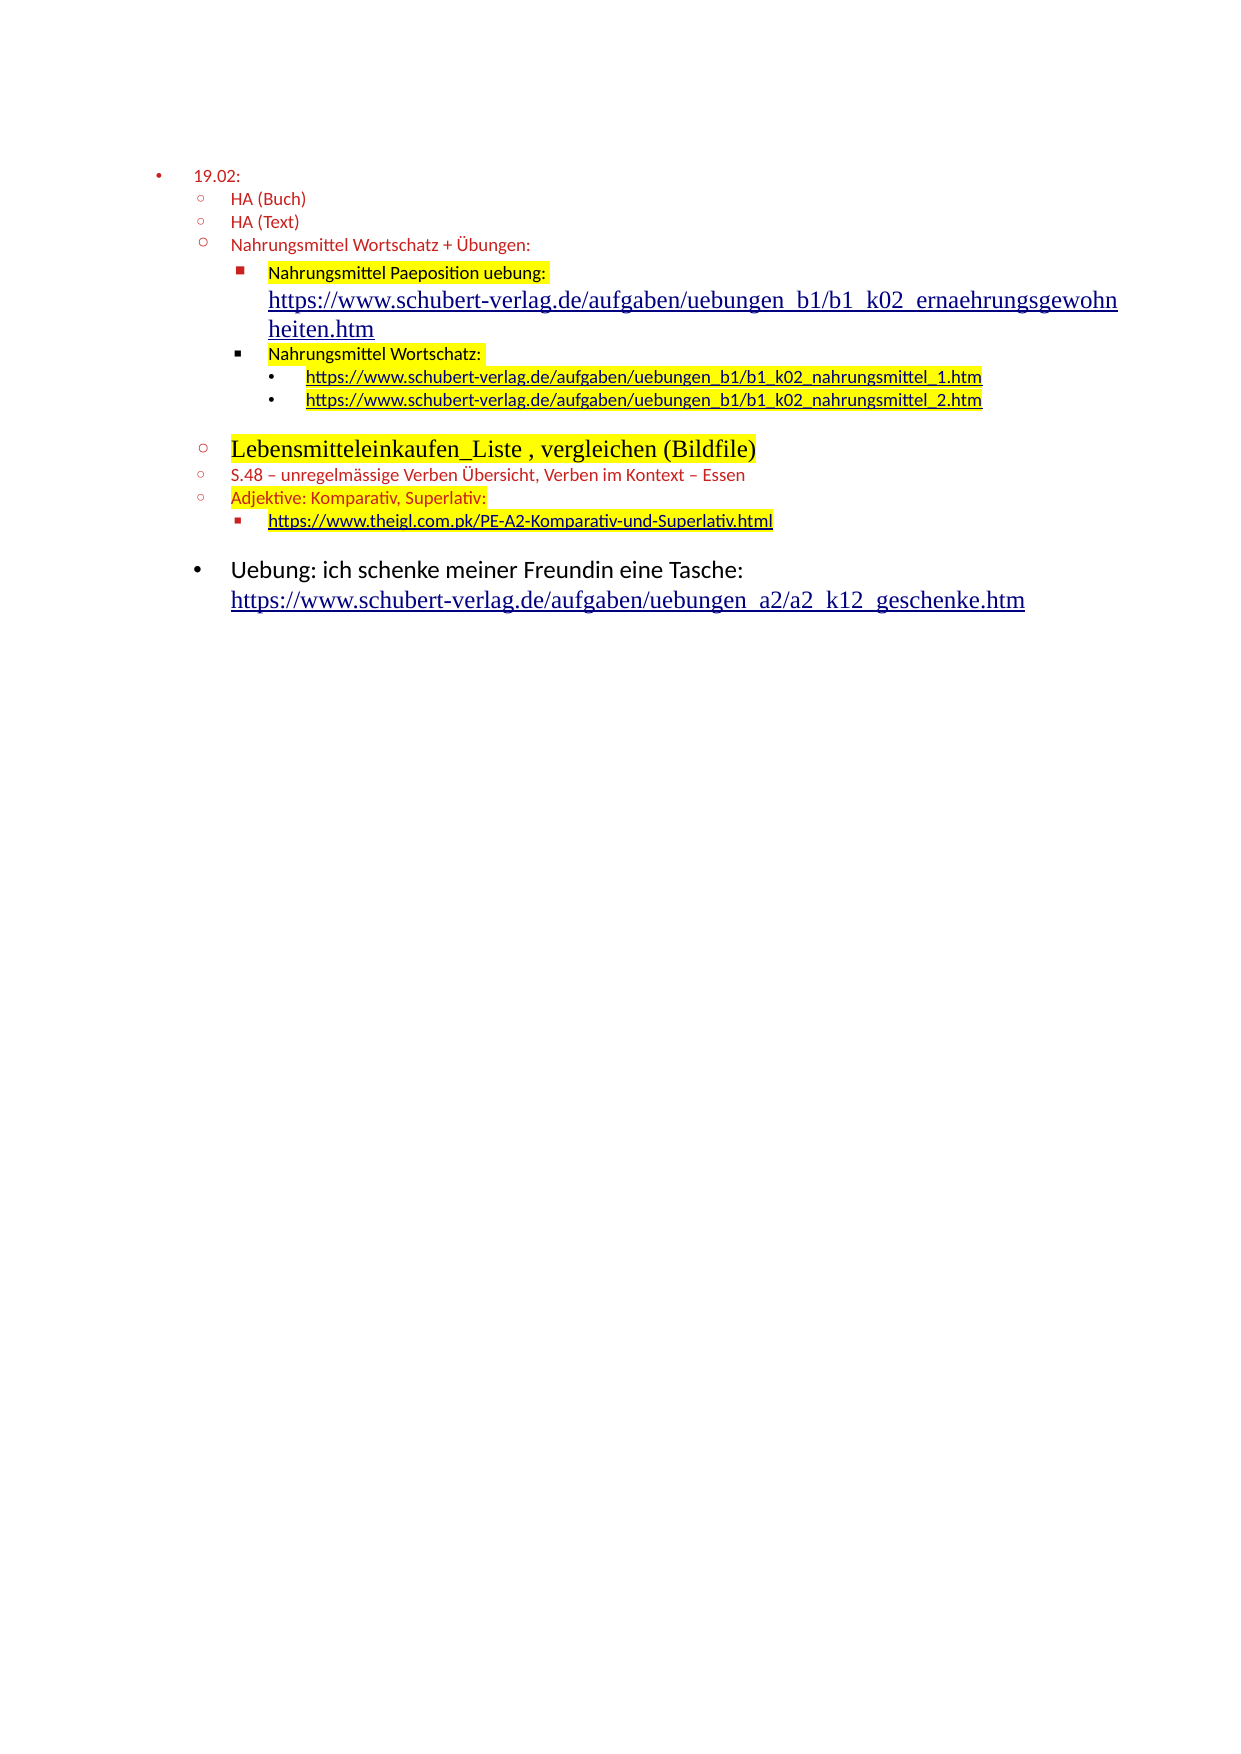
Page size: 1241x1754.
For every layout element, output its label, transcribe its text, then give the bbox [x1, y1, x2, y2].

list 19.02: [156, 164, 1122, 187]
list Uebung: ich schenke meiner Freundin eine Tasche: https://www.schubert-verlag.de/aufgaben/uebungen_a2/a2_k12_geschenke.htm [193, 555, 1122, 614]
list HA (Buch) [193, 187, 1122, 210]
list Nahrungsmittel Wortschatz + Übungen: [193, 233, 1122, 256]
list https://www.schubert-verlag.de/aufgaben/uebungen_b1/b1_k02_nahrungsmittel_1.htm [268, 366, 1122, 388]
list Nahrungsmittel Wortschatz: [231, 343, 1122, 366]
list https://www.schubert-verlag.de/aufgaben/uebungen_b1/b1_k02_nahrungsmittel_2.htm [268, 388, 1122, 411]
list S.48 – unregelmässige Verben Übersicht, Verben im Kontext – Essen [193, 463, 1122, 486]
list Nahrungsmittel Paeposition uebung: https://www.schubert-verlag.de/aufgaben/uebungen_b1/b1_k02_ernaehrungsgewohnheiten.htm [231, 256, 1122, 343]
list Adjektive: Komparativ, Superlativ: [193, 486, 1122, 509]
list https://www.theigl.com.pk/PE-A2-Komparativ-und-Superlativ.html [231, 509, 1122, 532]
list Lebensmitteleinkaufen_Liste , vergleichen (Bildfile) [193, 434, 1122, 463]
list HA (Text) [193, 210, 1122, 233]
